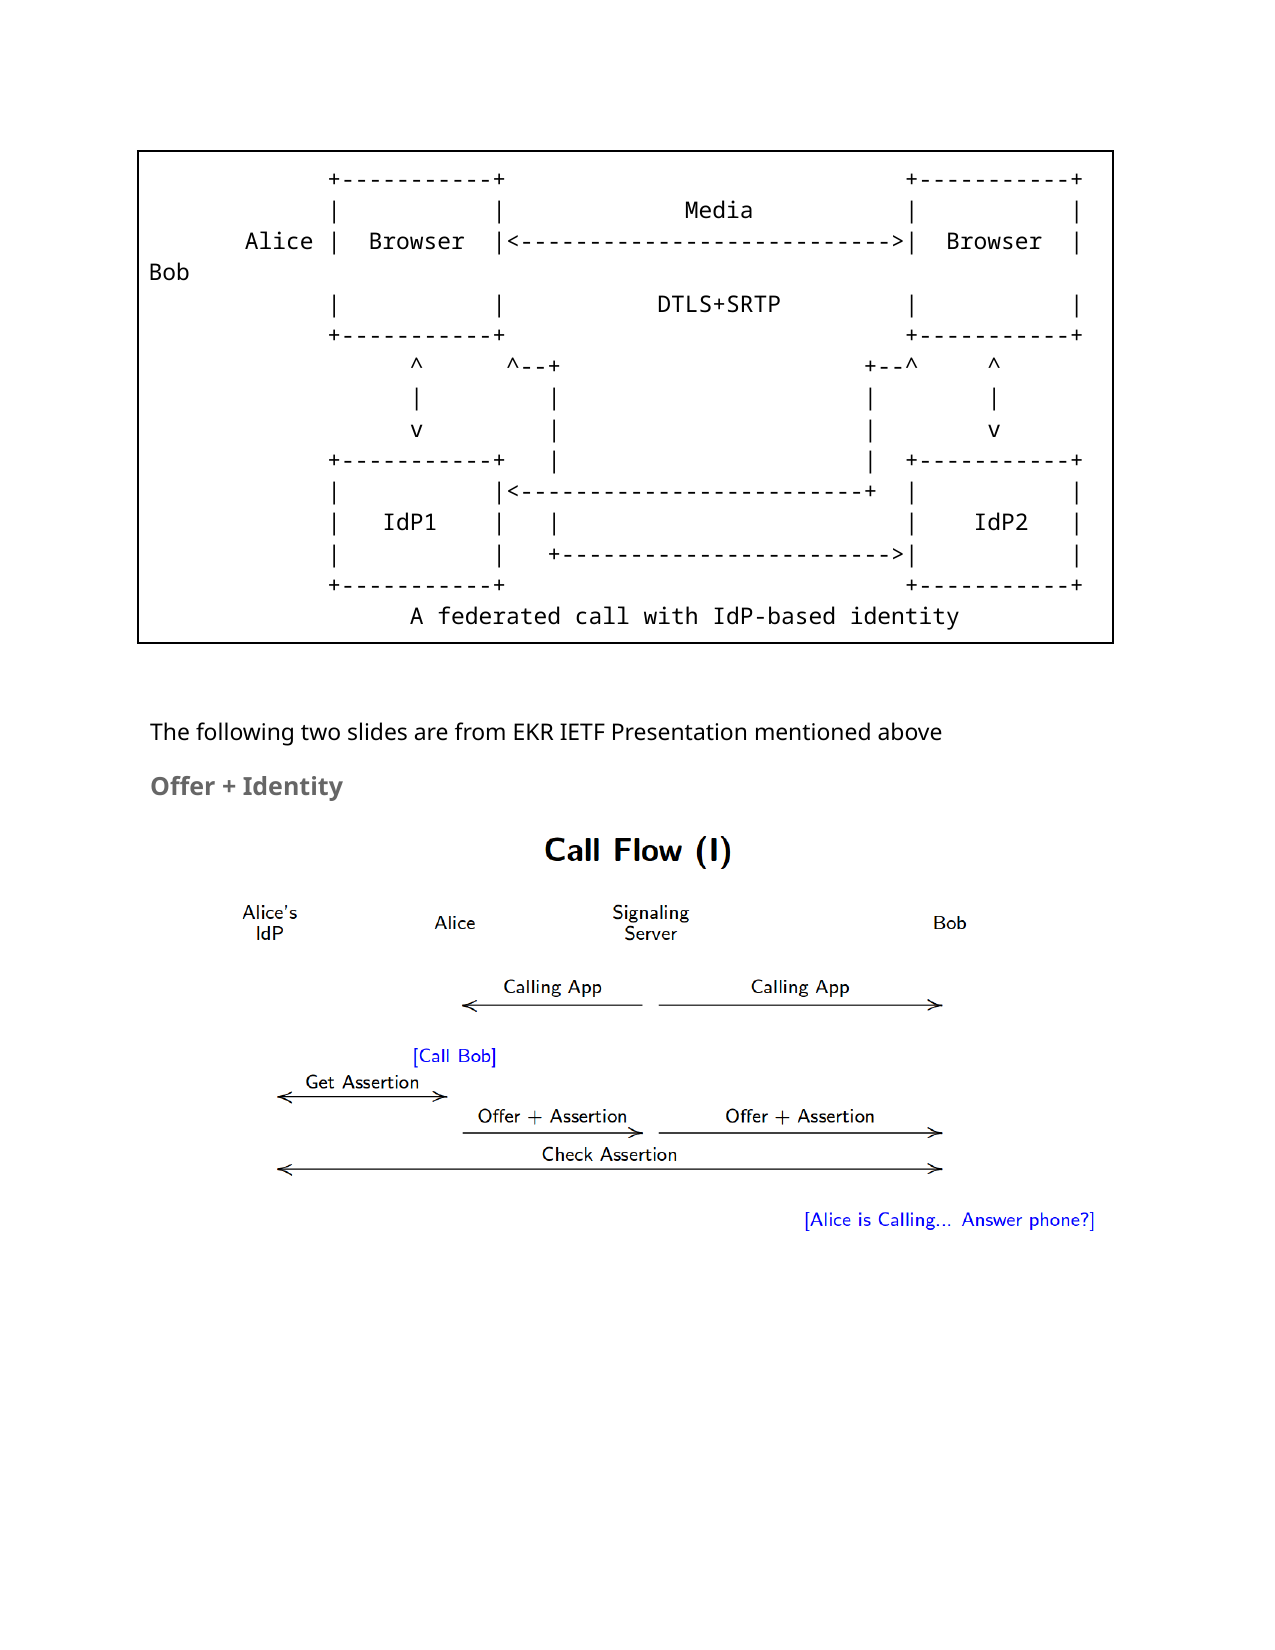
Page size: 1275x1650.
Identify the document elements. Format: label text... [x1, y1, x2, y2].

table_header +-----------+ +-----------+ | | Media | | Alice | Browser |<--------------------------->| Browser | Bob | | DTLS+SRTP | | +-----------+ +-----------+ ^ ^--+ +--^ ^ | | | | v | | v +-----------+ | | +-----------+ | |<-------------------------+ | | | IdP1 | | | IdP2 | | | +------------------------>| | +-----------+ +-----------+ A federated call with IdP-based identity [139, 152, 1112, 642]
text The following two slides are from EKR IETF Presentation mentioned above [150, 716, 1125, 747]
subtitle Offer + Identity [150, 768, 1125, 802]
picture [150, 802, 1125, 1261]
